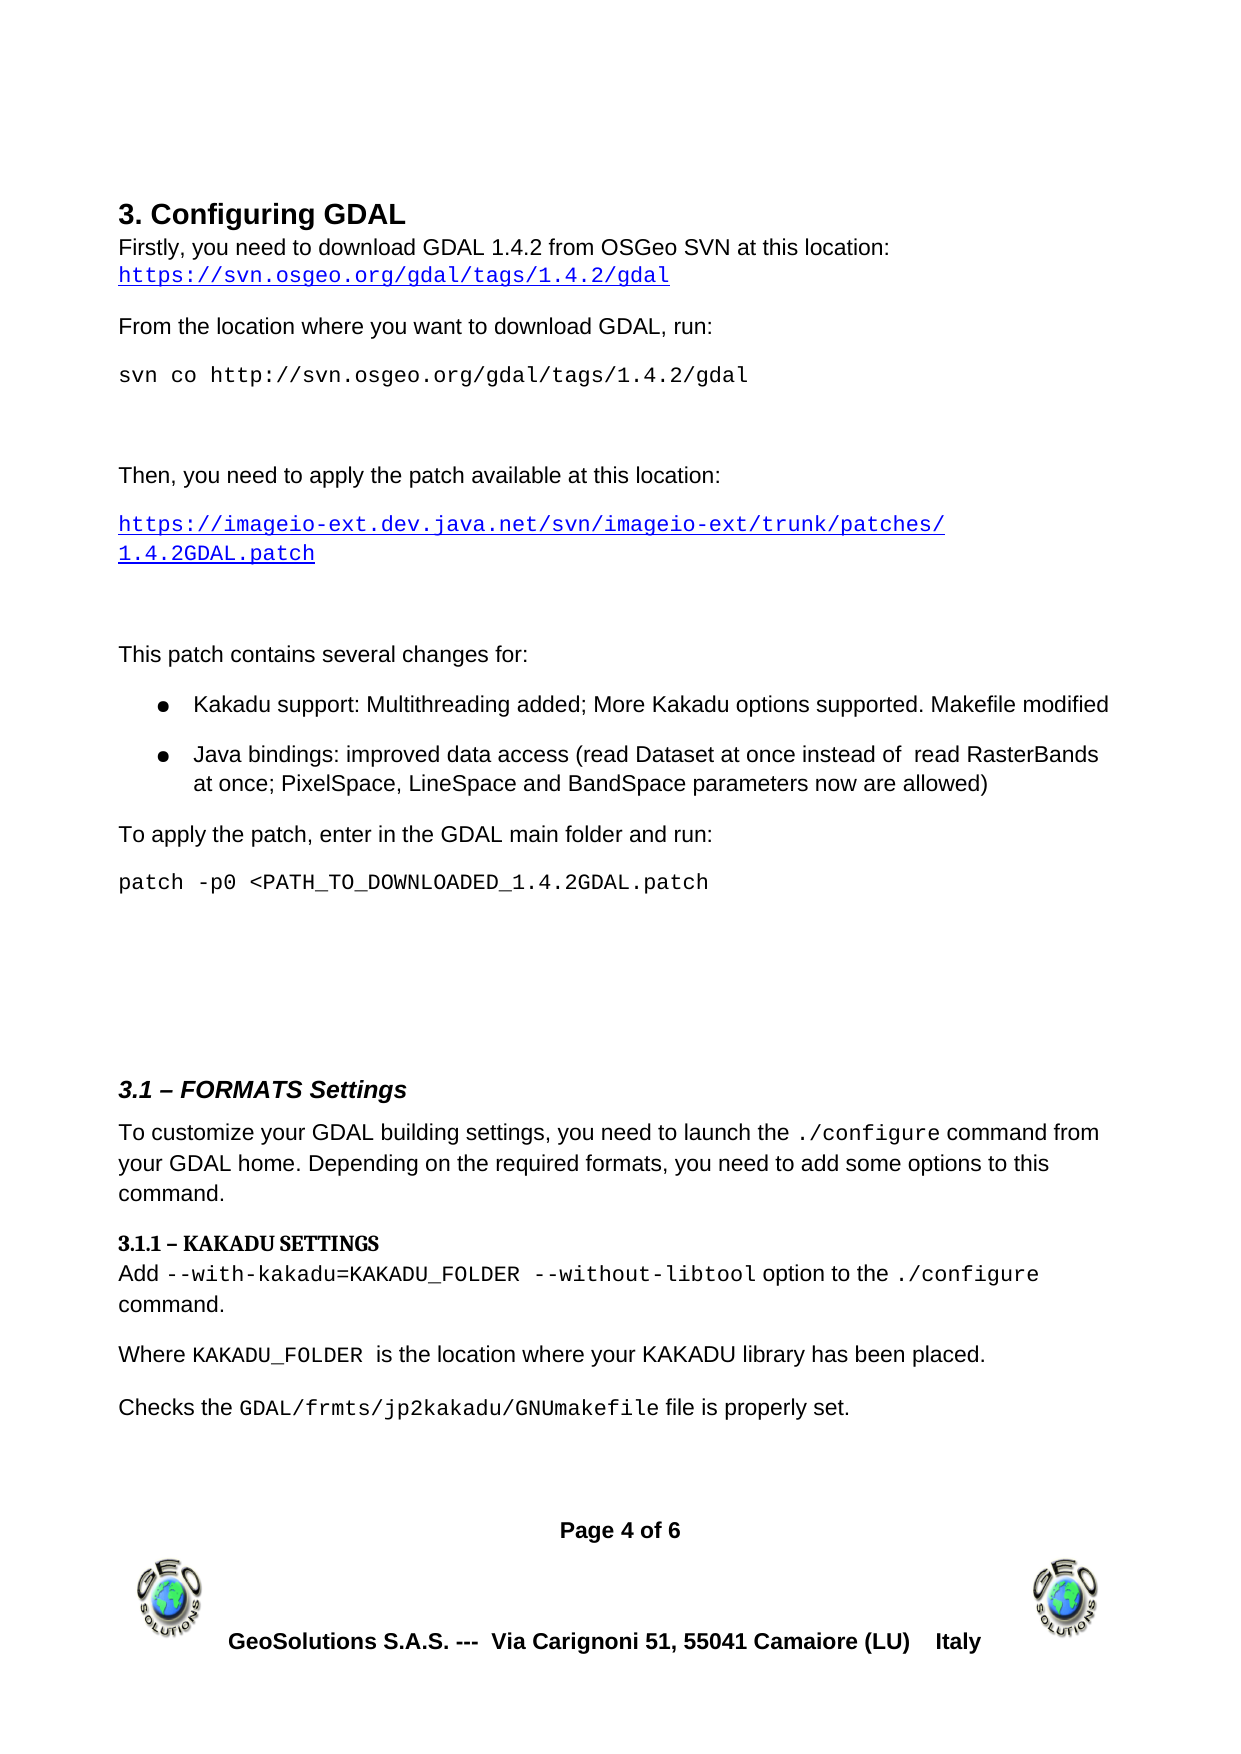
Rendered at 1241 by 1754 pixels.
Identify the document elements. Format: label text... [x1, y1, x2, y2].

subtitle 3.1 – FORMATS Settings [118, 1076, 1122, 1103]
text Then, you need to apply the patch available at this location: [118, 463, 1122, 489]
text To customize your GDAL building settings, you need to launch the ./configure command from your GDAL home. Depending on the required formats, you need to add some options to this command. [118, 1120, 1122, 1206]
text To apply the patch, enter in the GDAL main folder and run: [118, 821, 1122, 847]
picture [134, 1552, 205, 1641]
text Where KAKADU_FOLDER is the location where your KAKADU library has been placed. [118, 1342, 1122, 1369]
text https://imageio-ext.dev.java.net/svn/imageio-ext/trunk/patches/1.4.2GDAL.patch [118, 513, 1122, 567]
text From the location where you want to download GDAL, run: [118, 313, 1122, 339]
text Firstly, you need to download GDAL 1.4.2 from OSGeo SVN at this location: https://svn.osgeo.org/gdal/tags/1.4.2/gdal [118, 235, 1122, 289]
list Kakadu support: Multithreading added; More Kakadu options supported. Makefile modified [156, 692, 1122, 717]
subtitle 3. Configuring GDAL [118, 198, 1122, 230]
subtitle 3.1.1 – KAKADU SETTINGS [118, 1231, 1122, 1257]
text This patch contains several changes for: [118, 641, 1122, 667]
picture [1030, 1552, 1101, 1641]
text patch -p0 <PATH_TO_DOWNLOADED_1.4.2GDAL.patch [118, 872, 1122, 896]
text Checks the GDAL/frmts/jp2kakadu/GNUmakefile file is properly set. [118, 1394, 1122, 1421]
text Add --with-kakadu=KAKADU_FOLDER --without-libtool option to the ./configure command. [118, 1261, 1122, 1317]
list Java bindings: improved data access (read Dataset at once instead of read RasterBands at once; PixelSpace, LineSpace and BandSpace parameters now are allowed) [156, 742, 1122, 797]
text svn co http://svn.osgeo.org/gdal/tags/1.4.2/gdal [118, 364, 1122, 388]
